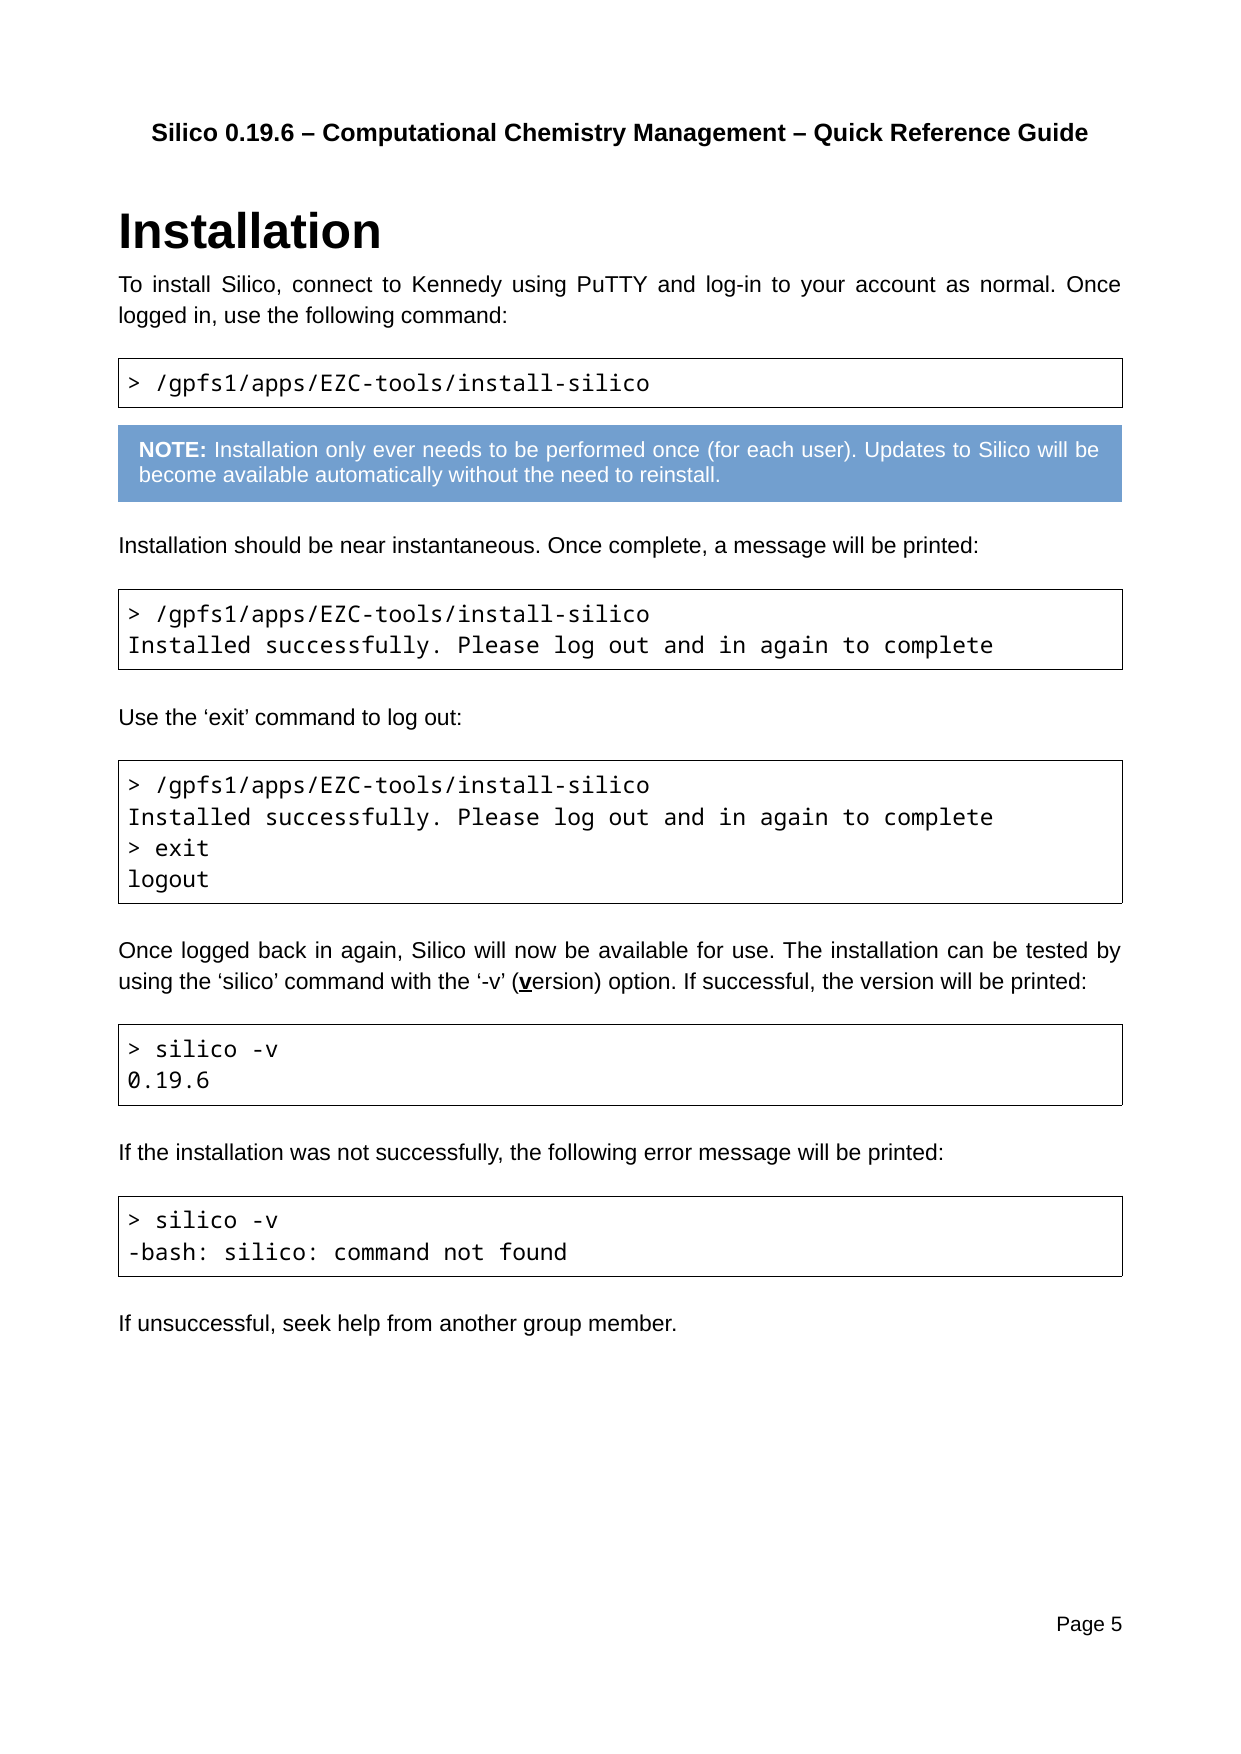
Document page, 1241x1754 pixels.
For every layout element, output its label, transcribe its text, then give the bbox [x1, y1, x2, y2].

text [119, 1025, 1122, 1105]
text > /gpfs1/apps/EZC-tools/install-silico [127, 598, 1113, 629]
text [119, 1197, 1122, 1276]
text [119, 590, 1122, 669]
text If the installation was not successfully, the following error message will be printed: [118, 1106, 1122, 1165]
text Installed successfully. Please log out and in again to complete [127, 629, 1113, 661]
text [118, 408, 1122, 425]
text [119, 761, 1122, 903]
text > /gpfs1/apps/EZC-tools/install-silico [127, 769, 1113, 801]
text > /gpfs1/apps/EZC-tools/install-silico [127, 367, 1113, 398]
text [118, 577, 1122, 589]
text > silico -v [127, 1204, 1113, 1236]
text If unsuccessful, seek help from another group member. [118, 1277, 1122, 1336]
text NOTE: Installation only ever needs to be performed once (for each user). Updates to Silico will be become available automatically without the need to reinstall. [139, 437, 1101, 487]
text [118, 1184, 1122, 1196]
text > silico -v [127, 1033, 1113, 1064]
text To install Silico, connect to Kennedy using PuTTY and log-in to your account as normal. Once logged in, use the following command: [118, 271, 1122, 328]
text [118, 748, 1122, 760]
text [119, 359, 1122, 407]
text > exit [127, 832, 1113, 863]
text Once logged back in again, Silico will now be available for use. The installation can be tested by using the ‘silico’ command with the ‘-v’ (version) option. If successful, the version will be printed: [118, 904, 1122, 994]
text 0.19.6 [127, 1064, 1113, 1096]
text [118, 346, 1122, 358]
text logout [127, 863, 1113, 894]
text Use the ‘exit’ command to log out: [118, 670, 1122, 730]
text Installation should be near instantaneous. Once complete, a message will be printed: [118, 502, 1122, 559]
text -bash: silico: command not found [127, 1236, 1113, 1267]
text Installed successfully. Please log out and in again to complete [127, 801, 1113, 832]
text [118, 1012, 1122, 1024]
subtitle Installation [118, 201, 1122, 259]
